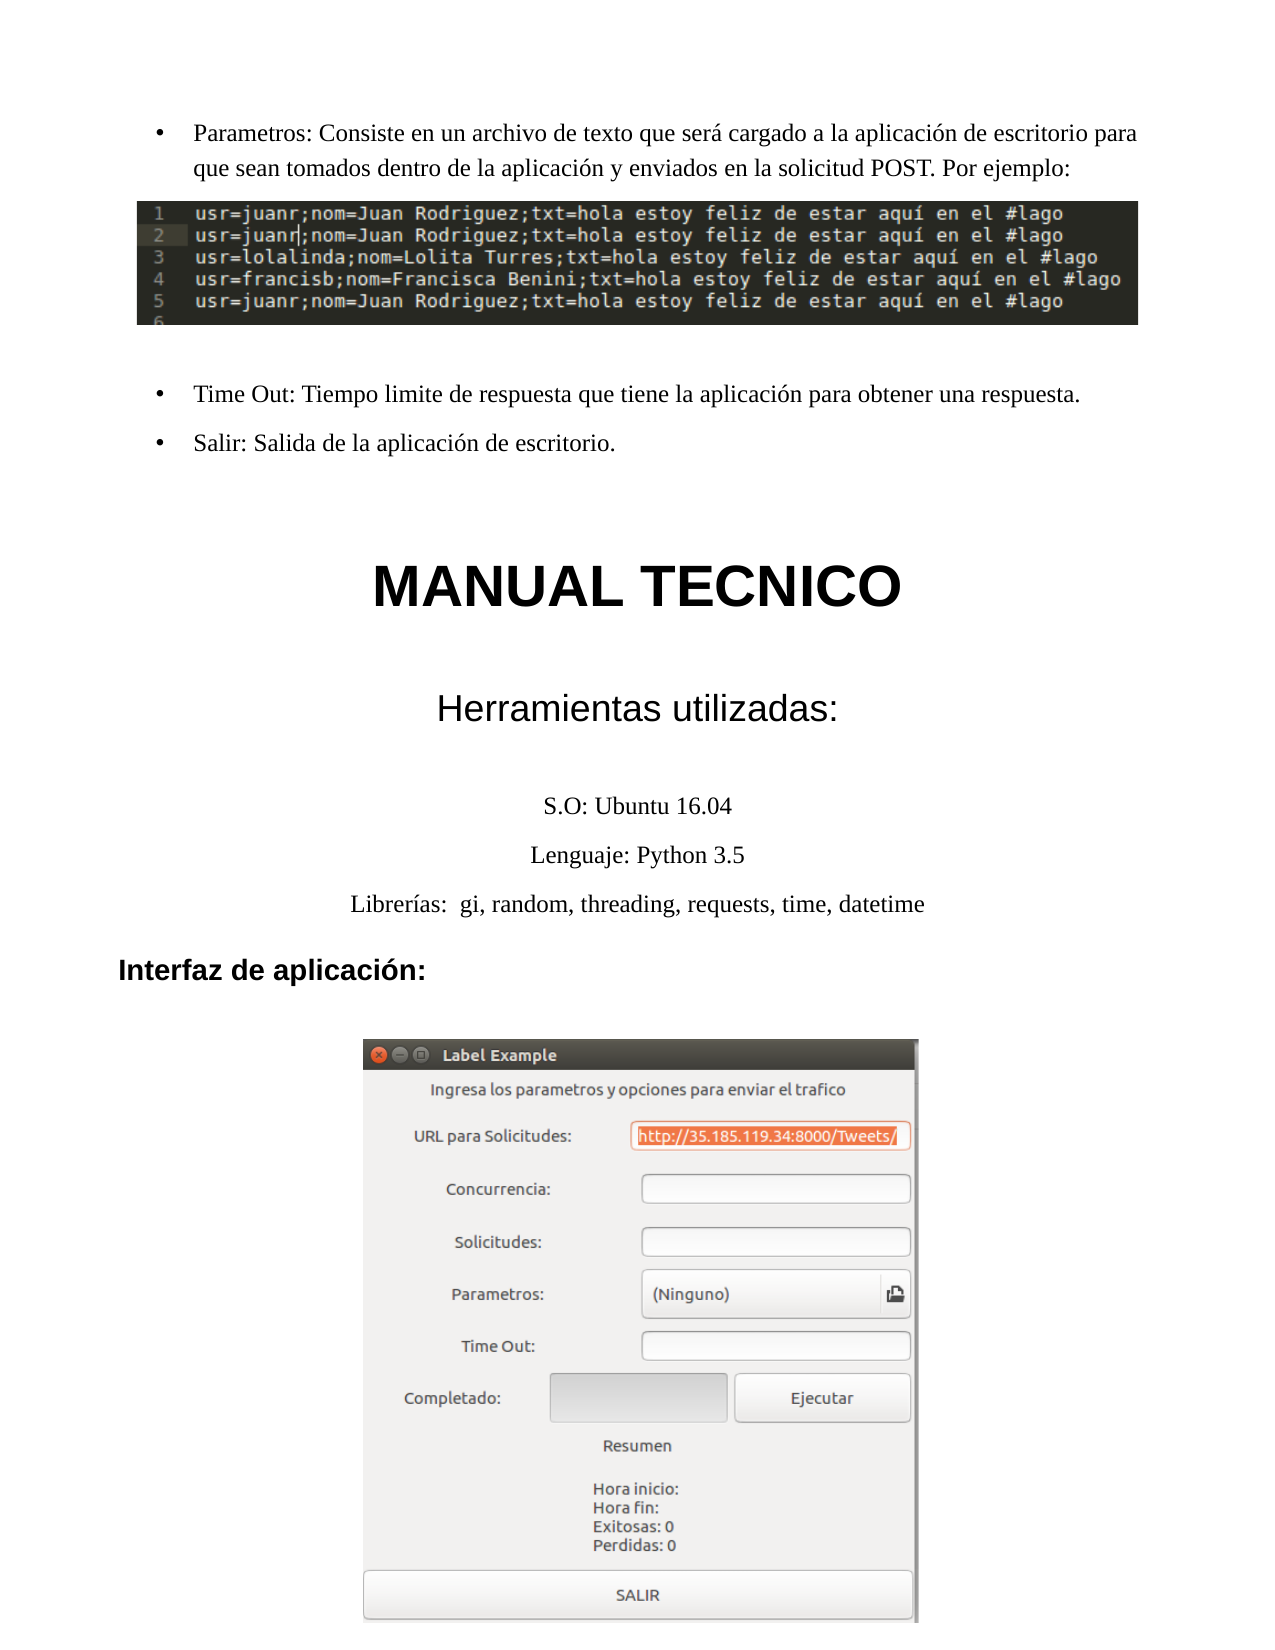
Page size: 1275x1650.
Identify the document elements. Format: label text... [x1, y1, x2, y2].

subtitle Herramientas utilizadas: [118, 686, 1157, 729]
subtitle Interfaz de aplicación: [118, 953, 1157, 986]
text S.O: Ubuntu 16.04 [118, 791, 1157, 820]
text Lenguaje: Python 3.5 [118, 840, 1157, 869]
picture [363, 1039, 919, 1623]
list Salir: Salida de la aplicación de escritorio. [156, 428, 1157, 457]
picture [136, 201, 1139, 325]
list Parametros: Consiste en un archivo de texto que será cargado a la aplicación de escritorio para que sean tomados dentro de la aplicación y enviados en la solicitud POST. Por ejemplo: [156, 118, 1157, 181]
list Time Out: Tiempo limite de respuesta que tiene la aplicación para obtener una respuesta. [156, 379, 1157, 408]
text Librerías: gi, random, threading, requests, time, datetime [118, 889, 1157, 918]
title MANUAL TECNICO [118, 551, 1157, 618]
